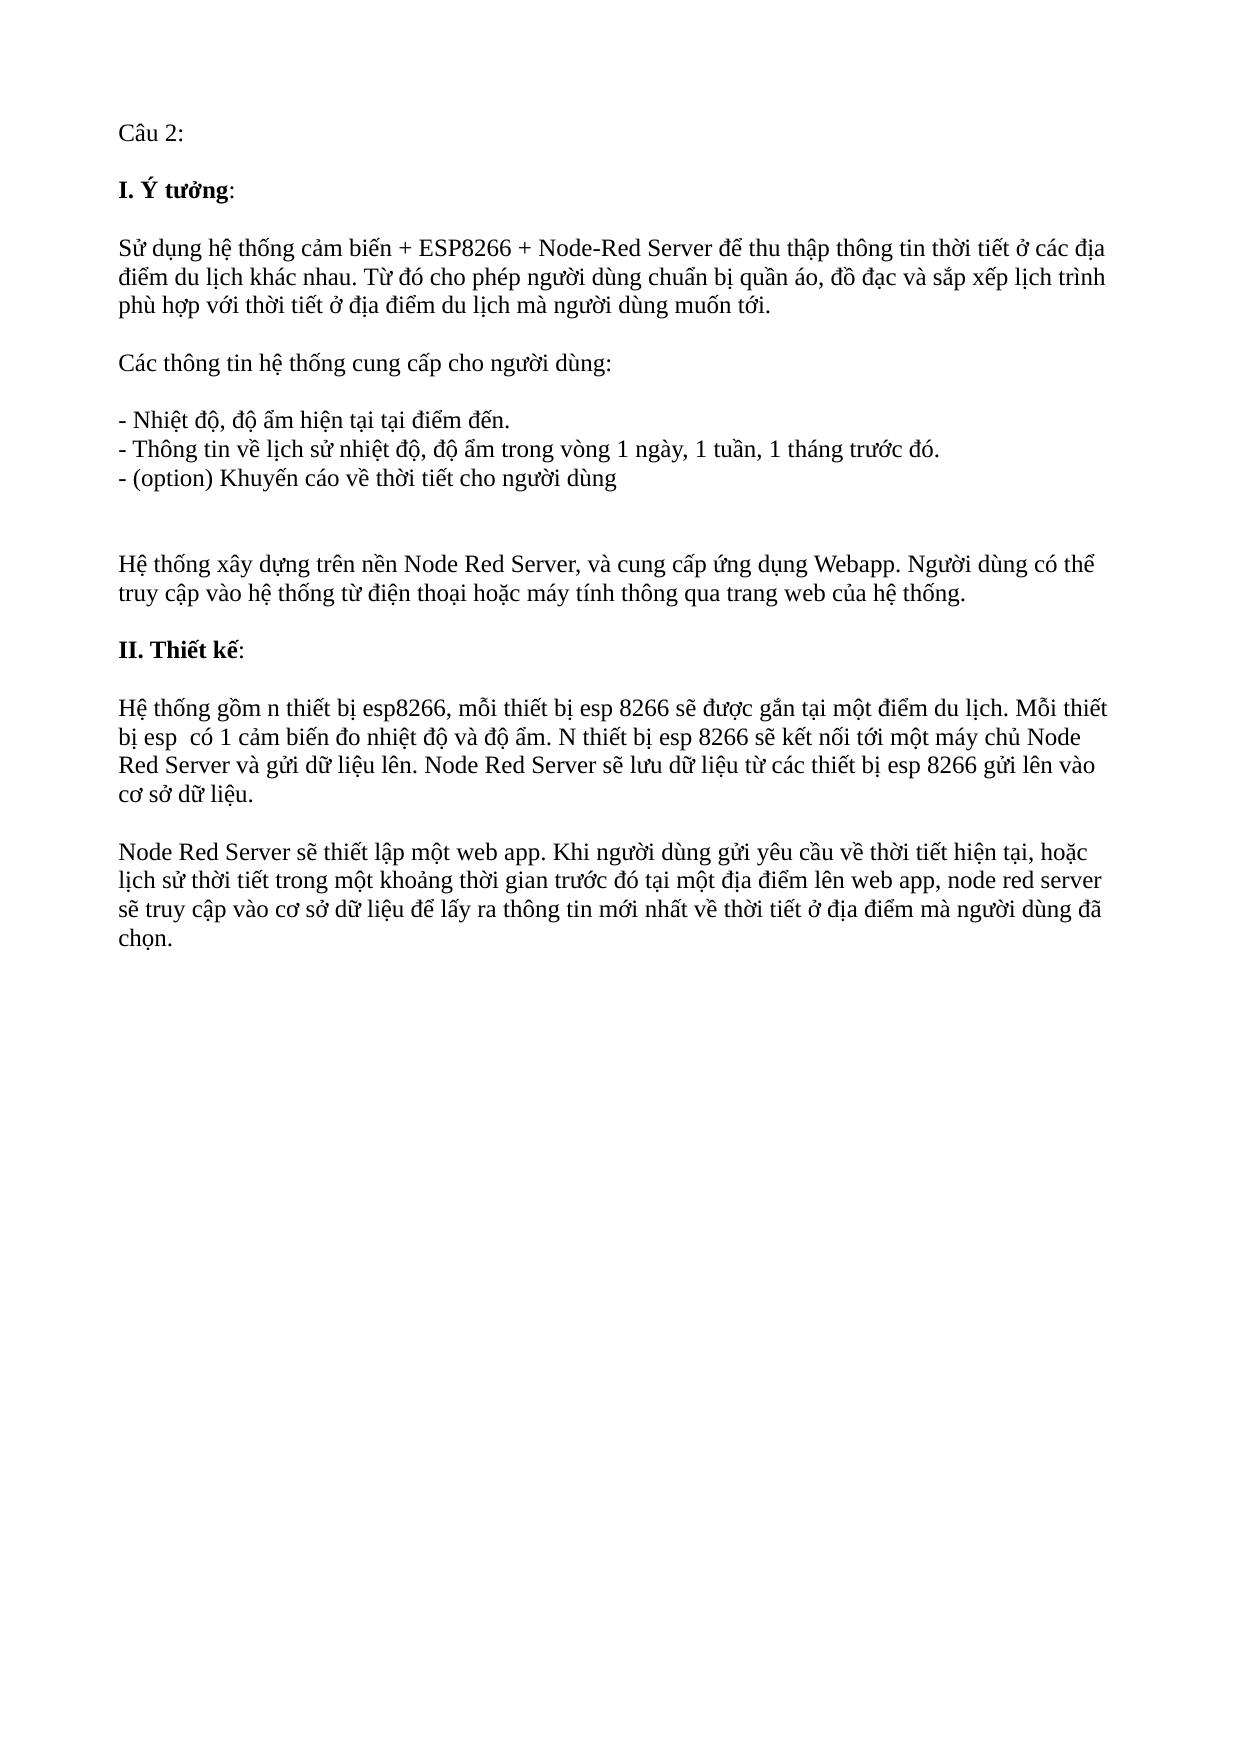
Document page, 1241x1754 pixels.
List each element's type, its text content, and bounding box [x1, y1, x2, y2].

text II. Thiết kế: [118, 636, 1122, 664]
text - Thông tin về lịch sử nhiệt độ, độ ẩm trong vòng 1 ngày, 1 tuần, 1 tháng trước đó. [118, 434, 1122, 463]
text - Nhiệt độ, độ ẩm hiện tại tại điểm đến. [118, 406, 1122, 434]
text - (option) Khuyến cáo về thời tiết cho người dùng [118, 463, 1122, 492]
text Sử dụng hệ thống cảm biến + ESP8266 + Node-Red Server để thu thập thông tin thời tiết ở các địa điểm du lịch khác nhau. Từ đó cho phép người dùng chuẩn bị quần áo, đồ đạc và sắp xếp lịch trình phù hợp với thời tiết ở địa điểm du lịch mà người dùng muốn tới. [118, 233, 1122, 319]
text Hệ thống xây dựng trên nền Node Red Server, và cung cấp ứng dụng Webapp. Người dùng có thể truy cập vào hệ thống từ điện thoại hoặc máy tính thông qua trang web của hệ thống. [118, 549, 1122, 607]
text Node Red Server sẽ thiết lập một web app. Khi người dùng gửi yêu cầu về thời tiết hiện tại, hoặc lịch sử thời tiết trong một khoảng thời gian trước đó tại một địa điểm lên web app, node red server sẽ truy cập vào cơ sở dữ liệu để lấy ra thông tin mới nhất về thời tiết ở địa điểm mà người dùng đã chọn. [118, 837, 1122, 952]
text Các thông tin hệ thống cung cấp cho người dùng: [118, 348, 1122, 377]
text Hệ thống gồm n thiết bị esp8266, mỗi thiết bị esp 8266 sẽ được gắn tại một điểm du lịch. Mỗi thiết bị esp có 1 cảm biến đo nhiệt độ và độ ẩm. N thiết bị esp 8266 sẽ kết nối tới một máy chủ Node Red Server và gửi dữ liệu lên. Node Red Server sẽ lưu dữ liệu từ các thiết bị esp 8266 gửi lên vào cơ sở dữ liệu. [118, 693, 1122, 808]
text I. Ý tưởng: [118, 176, 1122, 204]
text Câu 2: [118, 118, 1122, 147]
